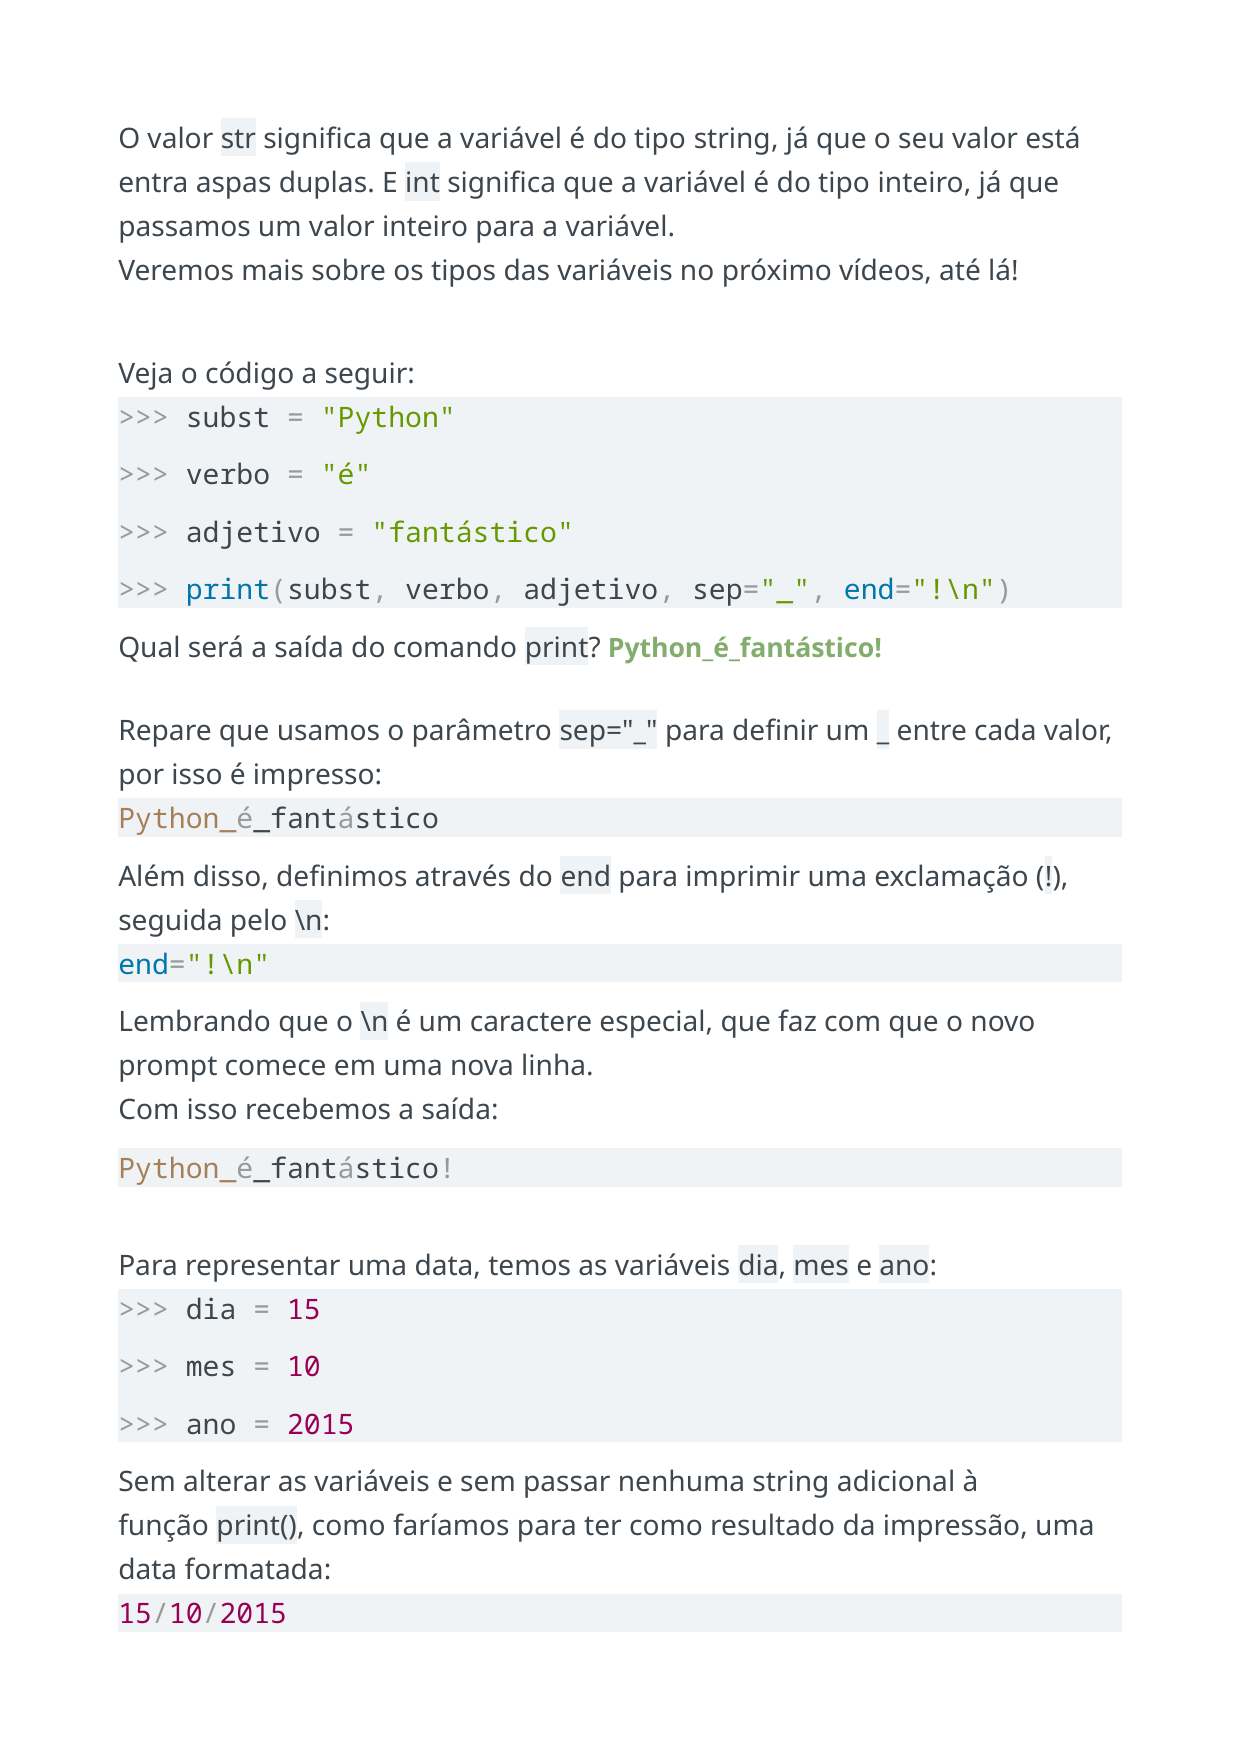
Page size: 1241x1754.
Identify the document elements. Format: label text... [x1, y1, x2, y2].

text Com isso recebemos a saída: [118, 1090, 1122, 1128]
text >>> dia = 15 [118, 1289, 1122, 1327]
text Python_é_fantástico! [118, 1148, 1122, 1187]
text Sem alterar as variáveis e sem passar nenhuma string adicional à função print(), como faríamos para ter como resultado da impressão, uma data formatada: [118, 1462, 1122, 1588]
text >>> ano = 2015 [118, 1404, 1122, 1442]
text Além disso, definimos através do end para imprimir uma exclamação (!), seguida pelo \n: [118, 856, 1122, 938]
text >>> adjetivo = "fantástico" [118, 512, 1122, 550]
text O valor str significa que a variável é do tipo string, já que o seu valor está entra aspas duplas. E int significa que a variável é do tipo inteiro, já que passamos um valor inteiro para a variável. [118, 118, 1122, 244]
text Veja o código a seguir: [118, 353, 1122, 391]
text Para representar uma data, temos as variáveis dia, mes e ano: [118, 1245, 1122, 1283]
text Python_é_fantástico [118, 798, 1122, 837]
text Qual será a saída do comando print? Python_é_fantástico! [118, 627, 1122, 665]
text Lembrando que o \n é um caractere especial, que faz com que o novo prompt comece em uma nova linha. [118, 1002, 1122, 1084]
text >>> subst = "Python" [118, 397, 1122, 435]
text 15/10/2015 [118, 1594, 1122, 1632]
text >>> verbo = "é" [118, 454, 1122, 493]
text Veremos mais sobre os tipos das variáveis no próximo vídeos, até lá! [118, 250, 1122, 289]
text >>> print(subst, verbo, adjetivo, sep="_", end="!\n") [118, 569, 1122, 608]
text end="!\n" [118, 944, 1122, 982]
text >>> mes = 10 [118, 1347, 1122, 1385]
text Repare que usamos o parâmetro sep="_" para definir um _ entre cada valor, por isso é impresso: [118, 710, 1122, 793]
